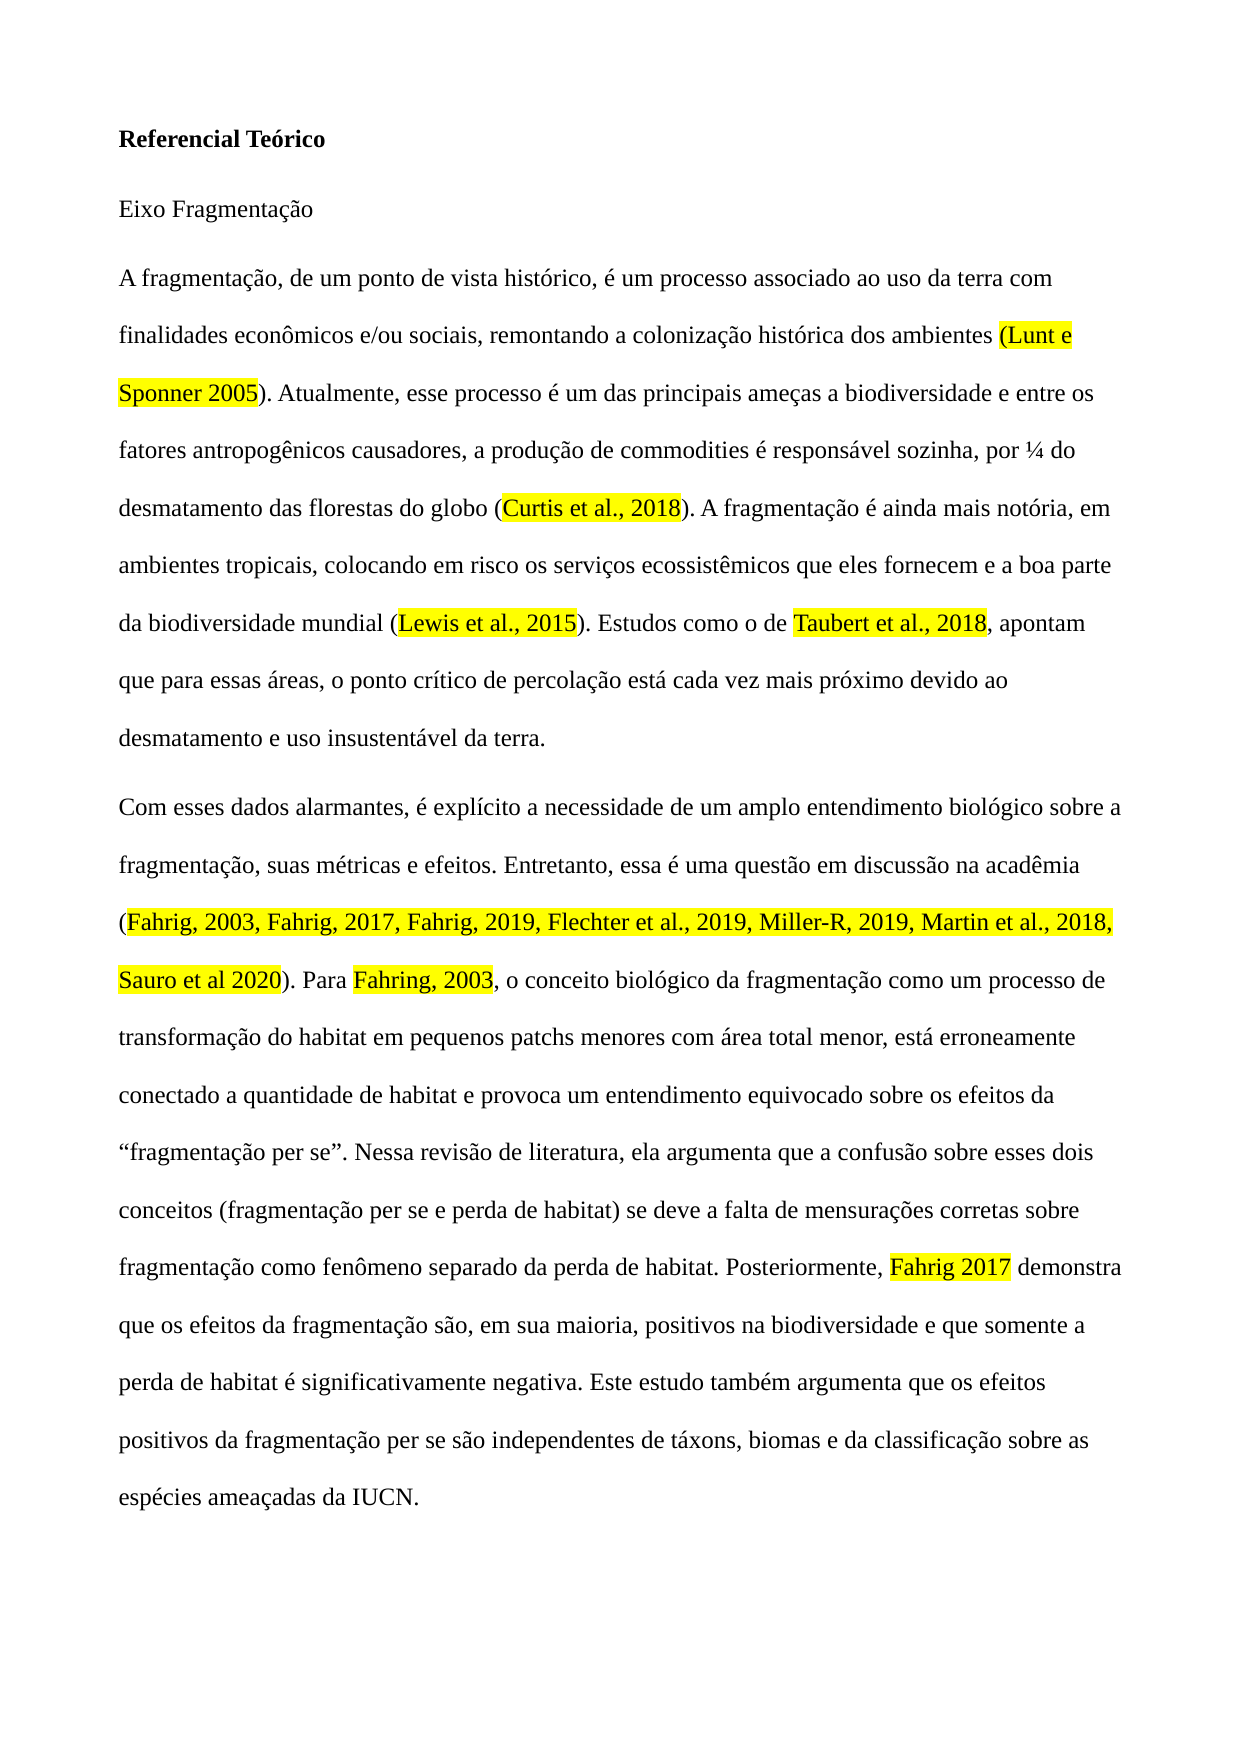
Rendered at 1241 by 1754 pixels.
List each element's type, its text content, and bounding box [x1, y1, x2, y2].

text Com esses dados alarmantes, é explícito a necessidade de um amplo entendimento biológico sobre a fragmentação, suas métricas e efeitos. Entretanto, essa é uma questão em discussão na acadêmia (Fahrig, 2003, Fahrig, 2017, Fahrig, 2019, Flechter et al., 2019, Miller-R, 2019, Martin et al., 2018, Sauro et al 2020). Para Fahring, 2003, o conceito biológico da fragmentação como um processo de transformação do habitat em pequenos patchs menores com área total menor, está erroneamente conectado a quantidade de habitat e provoca um entendimento equivocado sobre os efeitos da “fragmentação per se”. Nessa revisão de literatura, ela argumenta que a confusão sobre esses dois conceitos (fragmentação per se e perda de habitat) se deve a falta de mensurações corretas sobre fragmentação como fenômeno separado da perda de habitat. Posteriormente, Fahrig 2017 demonstra que os efeitos da fragmentação são, em sua maioria, positivos na biodiversidade e que somente a perda de habitat é significativamente negativa. Este estudo também argumenta que os efeitos positivos da fragmentação per se são independentes de táxons, biomas e da classificação sobre as espécies ameaçadas da IUCN. [118, 792, 1122, 1511]
text Referencial Teórico [118, 124, 1122, 153]
text Eixo Fragmentação [118, 194, 1122, 222]
text A fragmentação, de um ponto de vista histórico, é um processo associado ao uso da terra com finalidades econômicos e/ou sociais, remontando a colonização histórica dos ambientes (Lunt e Sponner 2005). Atualmente, esse processo é um das principais ameças a biodiversidade e entre os fatores antropogênicos causadores, a produção de commodities é responsável sozinha, por ¼ do desmatamento das florestas do globo (Curtis et al., 2018). A fragmentação é ainda mais notória, em ambientes tropicais, colocando em risco os serviços ecossistêmicos que eles fornecem e a boa parte da biodiversidade mundial (Lewis et al., 2015). Estudos como o de Taubert et al., 2018, apontam que para essas áreas, o ponto crítico de percolação está cada vez mais próximo devido ao desmatamento e uso insustentável da terra. [118, 263, 1122, 752]
